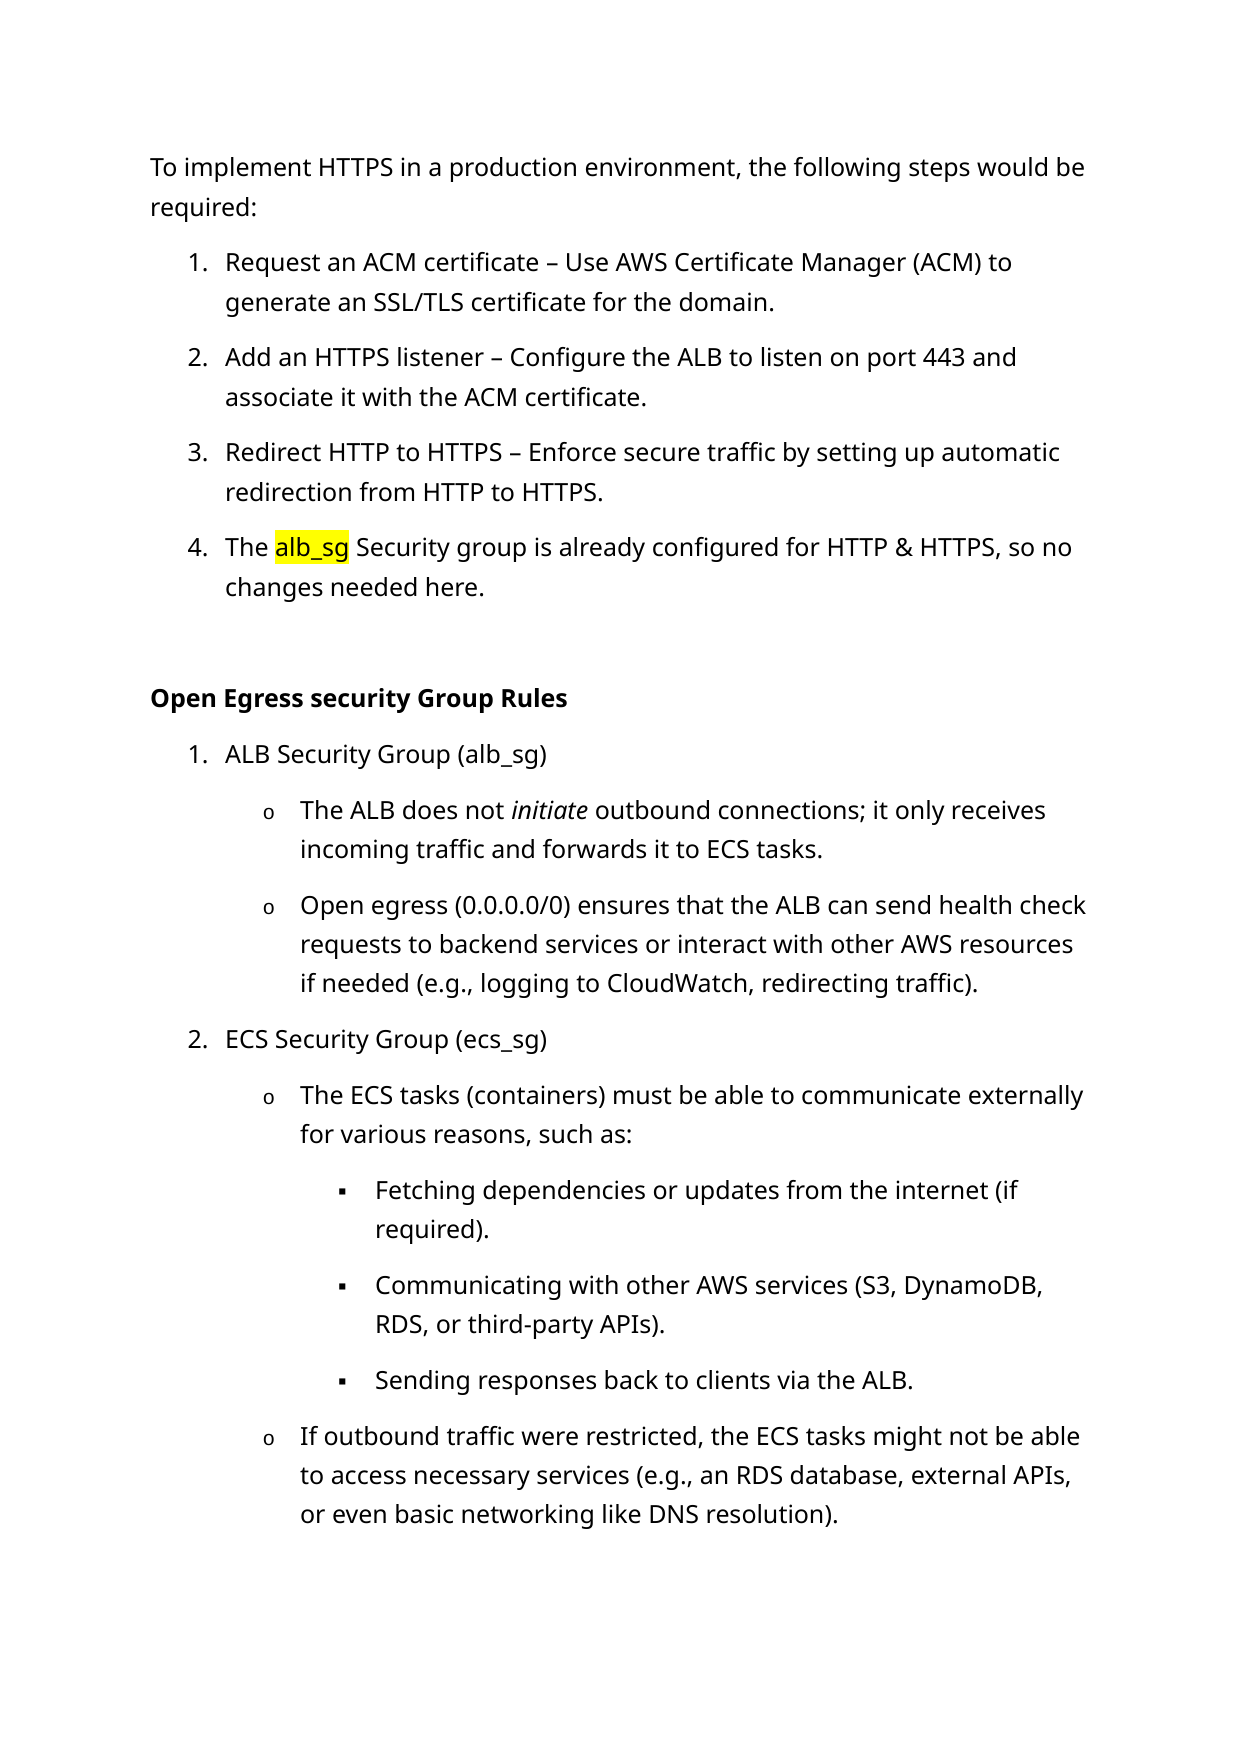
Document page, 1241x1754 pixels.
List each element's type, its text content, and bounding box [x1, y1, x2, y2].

text Open Egress security Group Rules [150, 681, 1090, 715]
text To implement HTTPS in a production environment, the following steps would be required: [150, 150, 1090, 223]
list Communicating with other AWS services (S3, DynamoDB, RDS, or third-party APIs). [337, 1267, 1090, 1341]
list The alb_sg Security group is already configured for HTTP & HTTPS, so no changes needed here. [187, 530, 1090, 603]
list Redirect HTTP to HTTPS – Enforce secure traffic by setting up automatic redirection from HTTP to HTTPS. [187, 435, 1090, 508]
list Request an ACM certificate – Use AWS Certificate Manager (ACM) to generate an SSL/TLS certificate for the domain. [187, 245, 1090, 318]
list Add an HTTPS listener – Configure the ALB to listen on port 443 and associate it with the ACM certificate. [187, 340, 1090, 413]
list Fetching dependencies or updates from the internet (if required). [337, 1172, 1090, 1246]
list ALB Security Group (alb_sg) [187, 737, 1090, 771]
list Open egress (0.0.0.0/0) ensures that the ALB can send health check requests to backend services or interact with other AWS resources if needed (e.g., logging to CloudWatch, redirecting traffic). [262, 887, 1090, 1000]
list ECS Security Group (ecs_sg) [187, 1022, 1090, 1056]
list The ALB does not initiate outbound connections; it only receives incoming traffic and forwards it to ECS tasks. [262, 792, 1090, 866]
list If outbound traffic were restricted, the ECS tasks might not be able to access necessary services (e.g., an RDS database, external APIs, or even basic networking like DNS resolution). [262, 1418, 1090, 1531]
list Sending responses back to clients via the ALB. [337, 1362, 1090, 1397]
list The ECS tasks (containers) must be able to communicate externally for various reasons, such as: [262, 1077, 1090, 1151]
